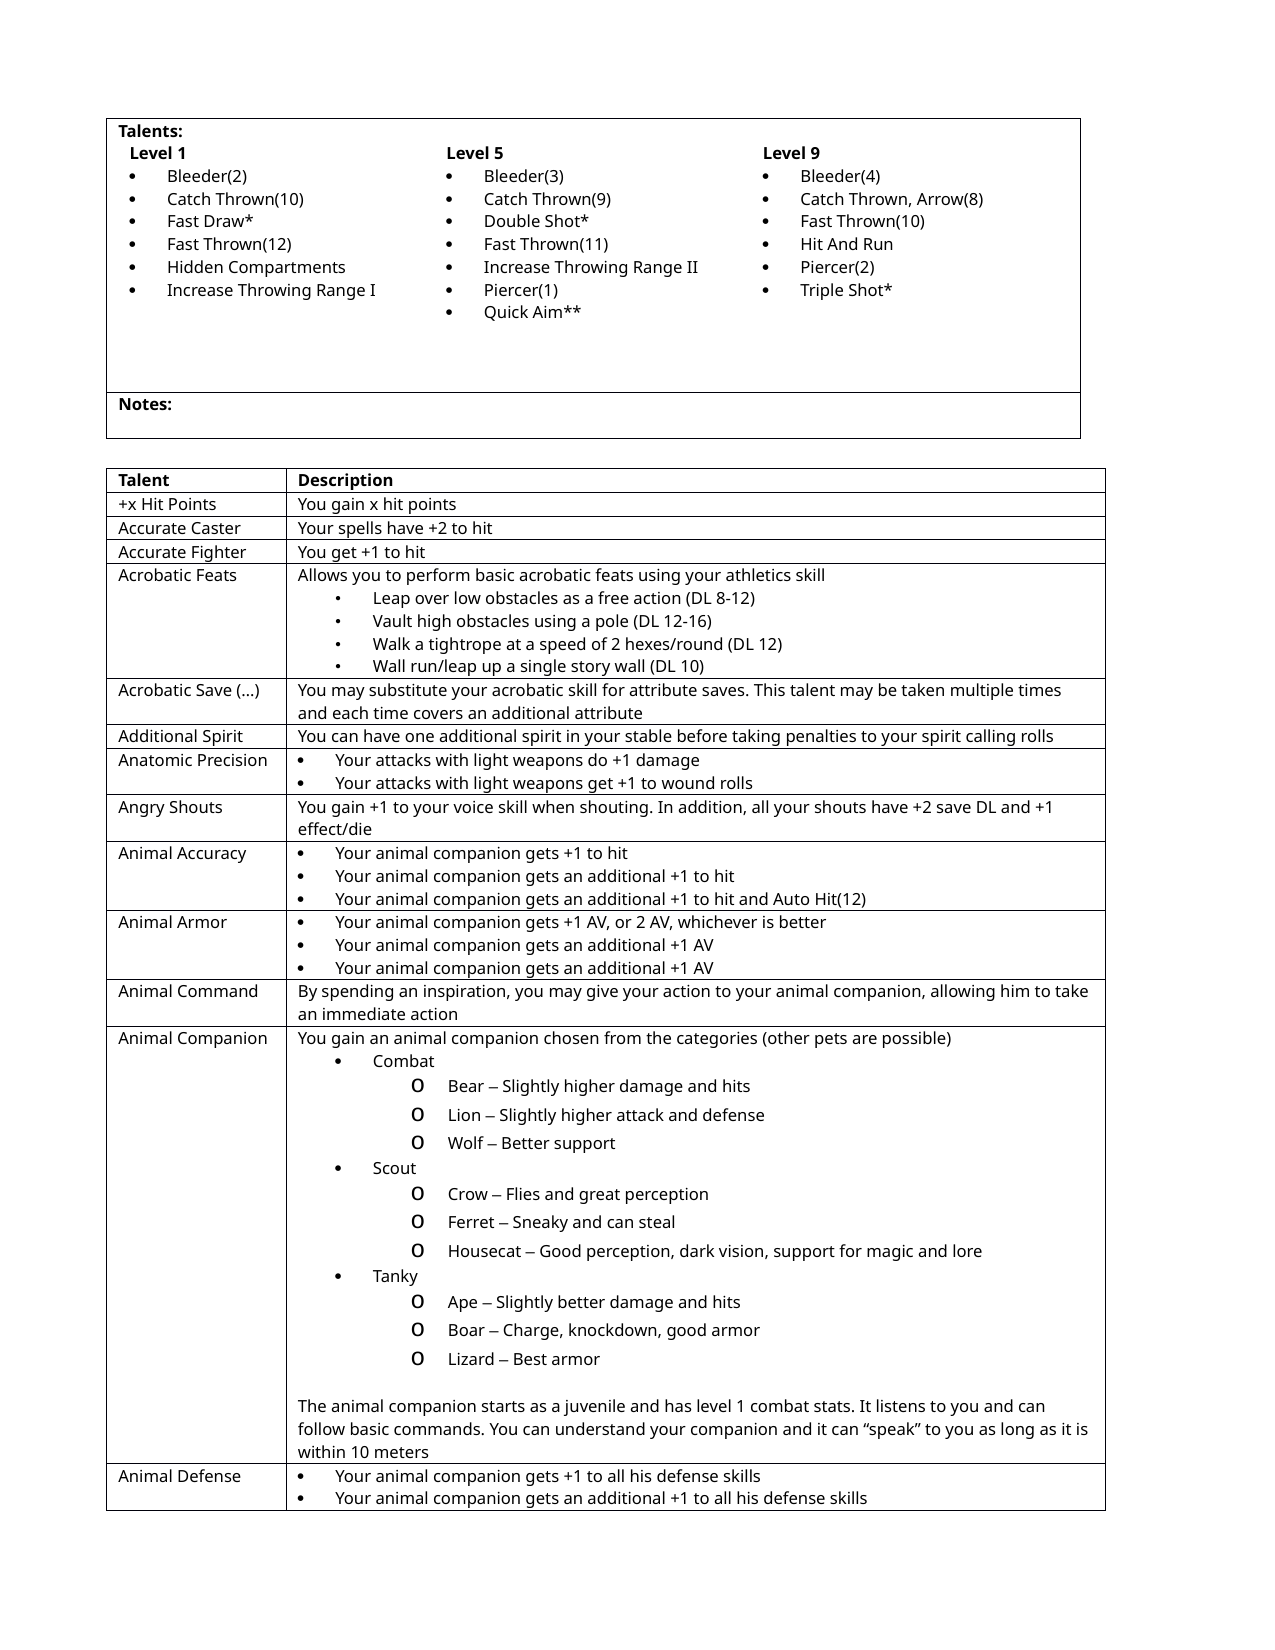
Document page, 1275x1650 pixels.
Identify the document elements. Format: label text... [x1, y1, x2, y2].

table_header Talent [107, 469, 286, 492]
table_header Level 9 [751, 142, 1068, 164]
table_cell Angry Shouts [107, 795, 286, 841]
table_cell Animal Command [107, 980, 286, 1026]
table_cell Bleeder(4) Catch Thrown, Arrow(8) Fast Thrown(10) Hit And Run Piercer(2) Triple Shot* [751, 165, 1068, 392]
table_cell Your animal companion gets +1 AV, or 2 AV, whichever is better Your animal companion gets an additional +1 AV Your animal companion gets an additional +1 AV [287, 911, 1105, 979]
table_cell Your animal companion gets +1 to all his defense skills Your animal companion gets an additional +1 to all his defense skills Your animal companion gets an additional +1 to all his defense skills and Auto Defend(12) [287, 1464, 1105, 1510]
table_cell You can have one additional spirit in your stable before taking penalties to your spirit calling rolls [287, 725, 1105, 748]
table_cell You gain +1 to your voice skill when shouting. In addition, all your shouts have +2 save DL and +1 effect/die [287, 795, 1105, 841]
table_cell Animal Accuracy [107, 842, 286, 910]
table_cell Acrobatic Feats [107, 564, 286, 678]
table_header Description [287, 469, 1105, 492]
table_cell You gain an animal companion chosen from the categories (other pets are possible) Combat Bear – Slightly higher damage and hits Lion – Slightly higher attack and defense Wolf – Better support Scout Crow – Flies and great perception Ferret – Sneaky and can steal Housecat – Good perception, dark vision, support for magic and lore Tanky Ape – Slightly better damage and hits Boar – Charge, knockdown, good armor Lizard – Best armor The animal companion starts as a juvenile and has level 1 combat stats. It listens to you and can follow basic commands. You can understand your companion and it can “speak” to you as long as it is within 10 meters [287, 1027, 1105, 1463]
table_cell +x Hit Points [107, 493, 286, 516]
table_cell By spending an inspiration, you may give your action to your animal companion, allowing him to take an immediate action [287, 980, 1105, 1026]
table_cell Your animal companion gets +1 to hit Your animal companion gets an additional +1 to hit Your animal companion gets an additional +1 to hit and Auto Hit(12) [287, 842, 1105, 910]
table_cell You get +1 to hit [287, 540, 1105, 563]
table_cell Accurate Fighter [107, 540, 286, 563]
table_cell Your spells have +2 to hit [287, 517, 1105, 539]
table_cell Anatomic Precision [107, 749, 286, 794]
table_header Level 1 [118, 142, 435, 164]
table_cell Talents: [107, 119, 1080, 392]
table_cell Bleeder(2) Catch Thrown(10) Fast Draw* Fast Thrown(12) Hidden Compartments Increase Throwing Range I [118, 165, 435, 392]
table_cell You may substitute your acrobatic skill for attribute saves. This talent may be taken multiple times and each time covers an additional attribute [287, 679, 1105, 724]
table_cell Accurate Caster [107, 517, 286, 539]
table_cell Allows you to perform basic acrobatic feats using your athletics skill Leap over low obstacles as a free action (DL 8-12) Vault high obstacles using a pole (DL 12-16) Walk a tightrope at a speed of 2 hexes/round (DL 12) Wall run/leap up a single story wall (DL 10) [287, 564, 1105, 678]
table_cell Notes: [107, 393, 1080, 438]
table_cell Additional Spirit [107, 725, 286, 748]
table_cell Animal Companion [107, 1027, 286, 1463]
table_header Level 5 [435, 142, 751, 164]
table_cell Animal Armor [107, 911, 286, 979]
table_cell You gain x hit points [287, 493, 1105, 516]
table_cell Bleeder(3) Catch Thrown(9) Double Shot* Fast Thrown(11) Increase Throwing Range II Piercer(1) Quick Aim** [435, 165, 751, 392]
table_cell Acrobatic Save (…) [107, 679, 286, 724]
table_cell Animal Defense [107, 1464, 286, 1510]
table_cell Your attacks with light weapons do +1 damage Your attacks with light weapons get +1 to wound rolls [287, 749, 1105, 794]
